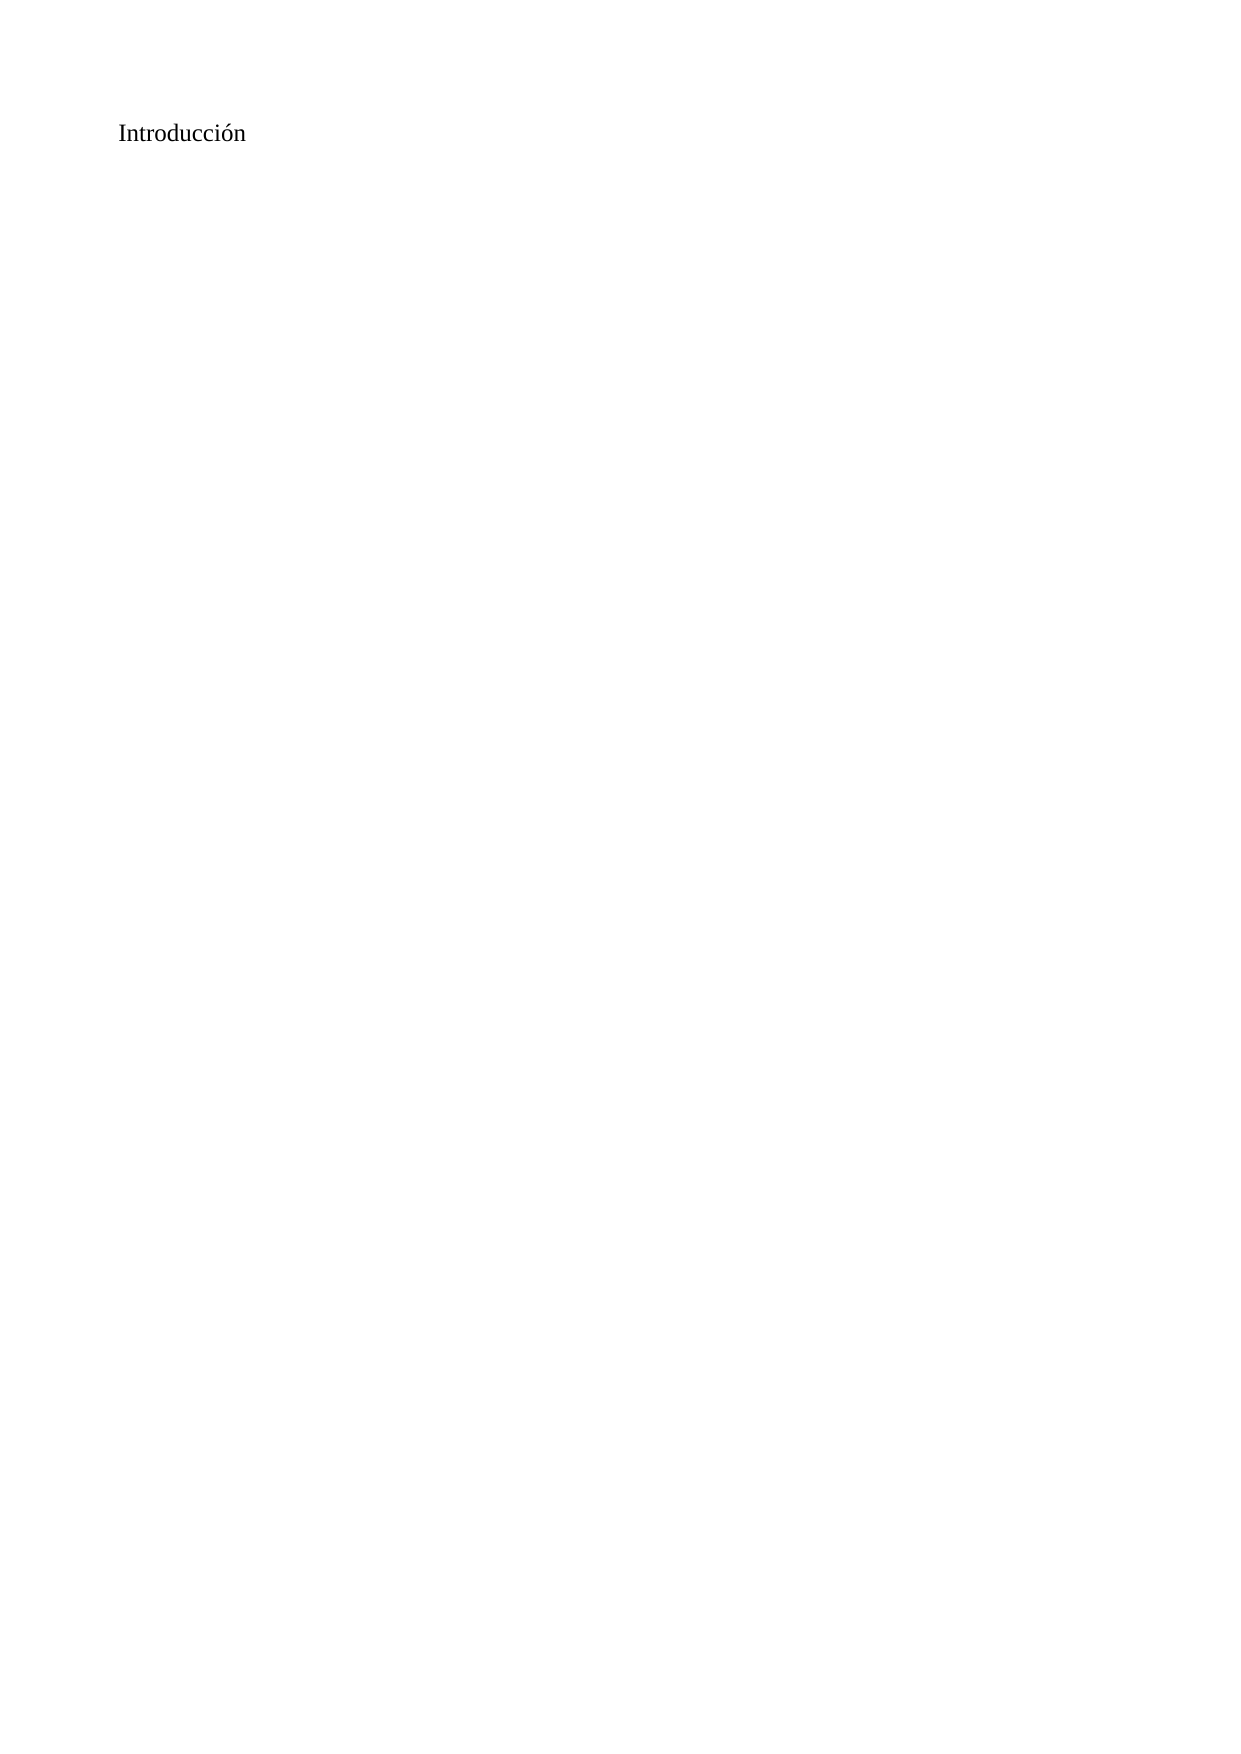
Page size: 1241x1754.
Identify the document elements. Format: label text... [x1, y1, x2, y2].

text Introducción [118, 118, 1122, 147]
